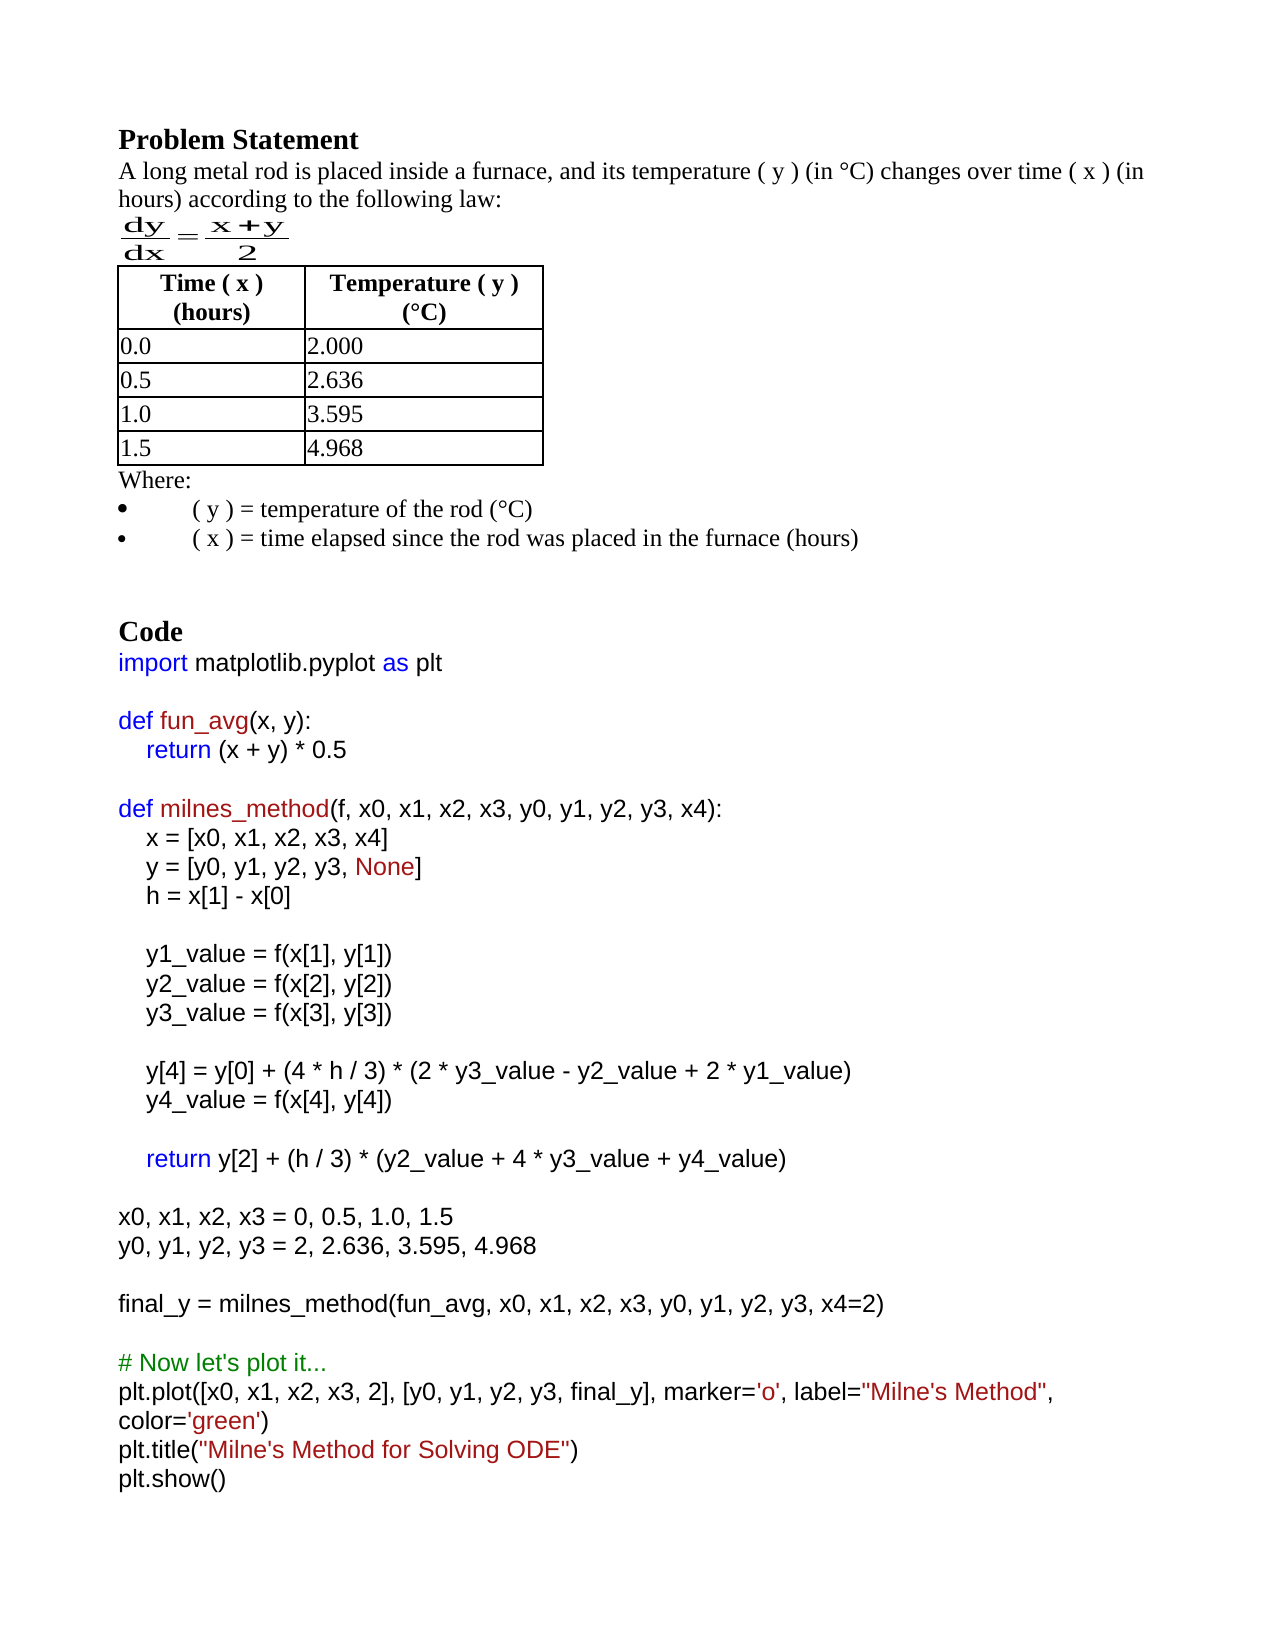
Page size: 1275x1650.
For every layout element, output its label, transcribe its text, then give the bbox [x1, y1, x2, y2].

text A long metal rod is placed inside a furnace, and its temperature ( y ) (in °C) changes over time ( x ) (in hours) according to the following law: [118, 156, 1157, 213]
text # Now let's plot it... [118, 1347, 1157, 1377]
text Code [118, 614, 1157, 647]
list ( x ) = time elapsed since the rod was placed in the furnace (hours) [118, 523, 1157, 552]
table_cell 1.0 [119, 398, 304, 429]
text y1_value = f(x[1], y[1]) [118, 939, 1157, 968]
text plt.show() [118, 1464, 1157, 1493]
text return y[2] + (h / 3) * (y2_value + 4 * y3_value + y4_value) [118, 1143, 1157, 1172]
text y = [y0, y1, y2, y3, None] [118, 852, 1157, 881]
table_cell 0.5 [119, 364, 304, 396]
table_cell 1.5 [119, 432, 304, 463]
text import matplotlib.pyplot as plt [118, 647, 1157, 677]
text Problem Statement [118, 122, 1157, 156]
text y[4] = y[0] + (4 * h / 3) * (2 * y3_value - y2_value + 2 * y1_value) [118, 1056, 1157, 1085]
table_header Time ( x ) (hours) [119, 267, 304, 328]
text x0, x1, x2, x3 = 0, 0.5, 1.0, 1.5 [118, 1202, 1157, 1231]
text plt.plot([x0, x1, x2, x3, 2], [y0, y1, y2, y3, final_y], marker='o', label="Milne's Method", color='green') [118, 1377, 1157, 1435]
text def fun_avg(x, y): [118, 706, 1157, 735]
table_cell 4.968 [306, 432, 542, 463]
text x = [x0, x1, x2, x3, x4] [118, 822, 1157, 852]
list ( y ) = temperature of the rod (°C) [118, 494, 1157, 523]
text plt.title("Milne's Method for Solving ODE") [118, 1435, 1157, 1464]
table_cell 3.595 [306, 398, 542, 429]
table_cell 2.636 [306, 364, 542, 396]
text y3_value = f(x[3], y[3]) [118, 997, 1157, 1027]
table_cell 0.0 [119, 330, 304, 362]
text h = x[1] - x[0] [118, 881, 1157, 910]
text y0, y1, y2, y3 = 2, 2.636, 3.595, 4.968 [118, 1231, 1157, 1260]
text y4_value = f(x[4], y[4]) [118, 1085, 1157, 1114]
text return (x + y) * 0.5 [118, 735, 1157, 764]
text def milnes_method(f, x0, x1, x2, x3, y0, y1, y2, y3, x4): [118, 793, 1157, 822]
text y2_value = f(x[2], y[2]) [118, 968, 1157, 997]
table_cell 2.000 [306, 330, 542, 362]
text final_y = milnes_method(fun_avg, x0, x1, x2, x3, y0, y1, y2, y3, x4=2) [118, 1289, 1157, 1318]
table_header Temperature ( y ) (°C) [306, 267, 542, 328]
text Where: [118, 466, 1157, 494]
